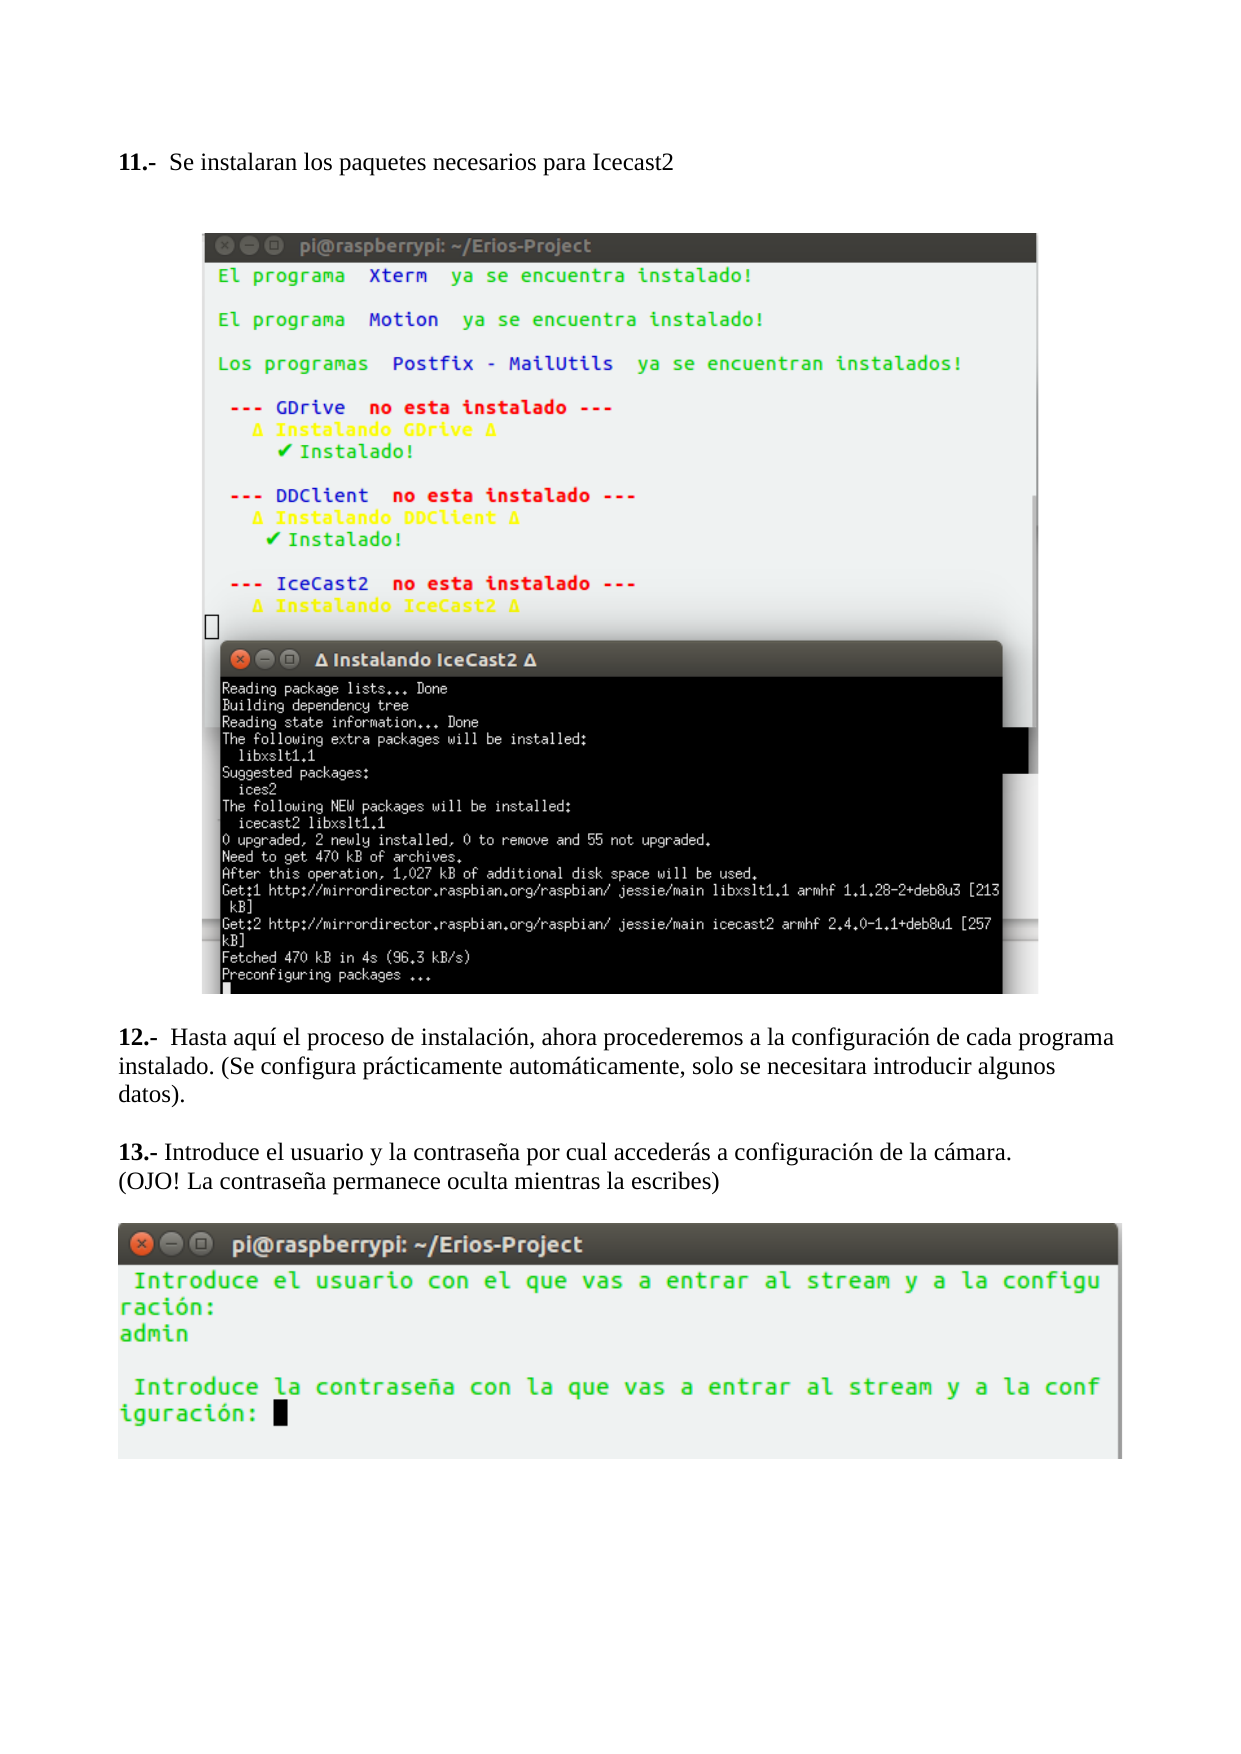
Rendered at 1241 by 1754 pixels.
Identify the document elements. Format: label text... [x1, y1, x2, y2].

picture [118, 1223, 1123, 1459]
text (OJO! La contraseña permanece oculta mientras la escribes) [118, 1166, 1122, 1194]
text 13.- Introduce el usuario y la contraseña por cual accederás a configuración de la cámara. [118, 1137, 1122, 1166]
text 12.- Hasta aquí el proceso de instalación, ahora procederemos a la configuración de cada programa instalado. (Se configura prácticamente automáticamente, solo se necesitara introducir algunos datos). [118, 1022, 1122, 1108]
picture [201, 233, 1039, 994]
text 11.- Se instalaran los paquetes necesarios para Icecast2 [118, 147, 1122, 176]
